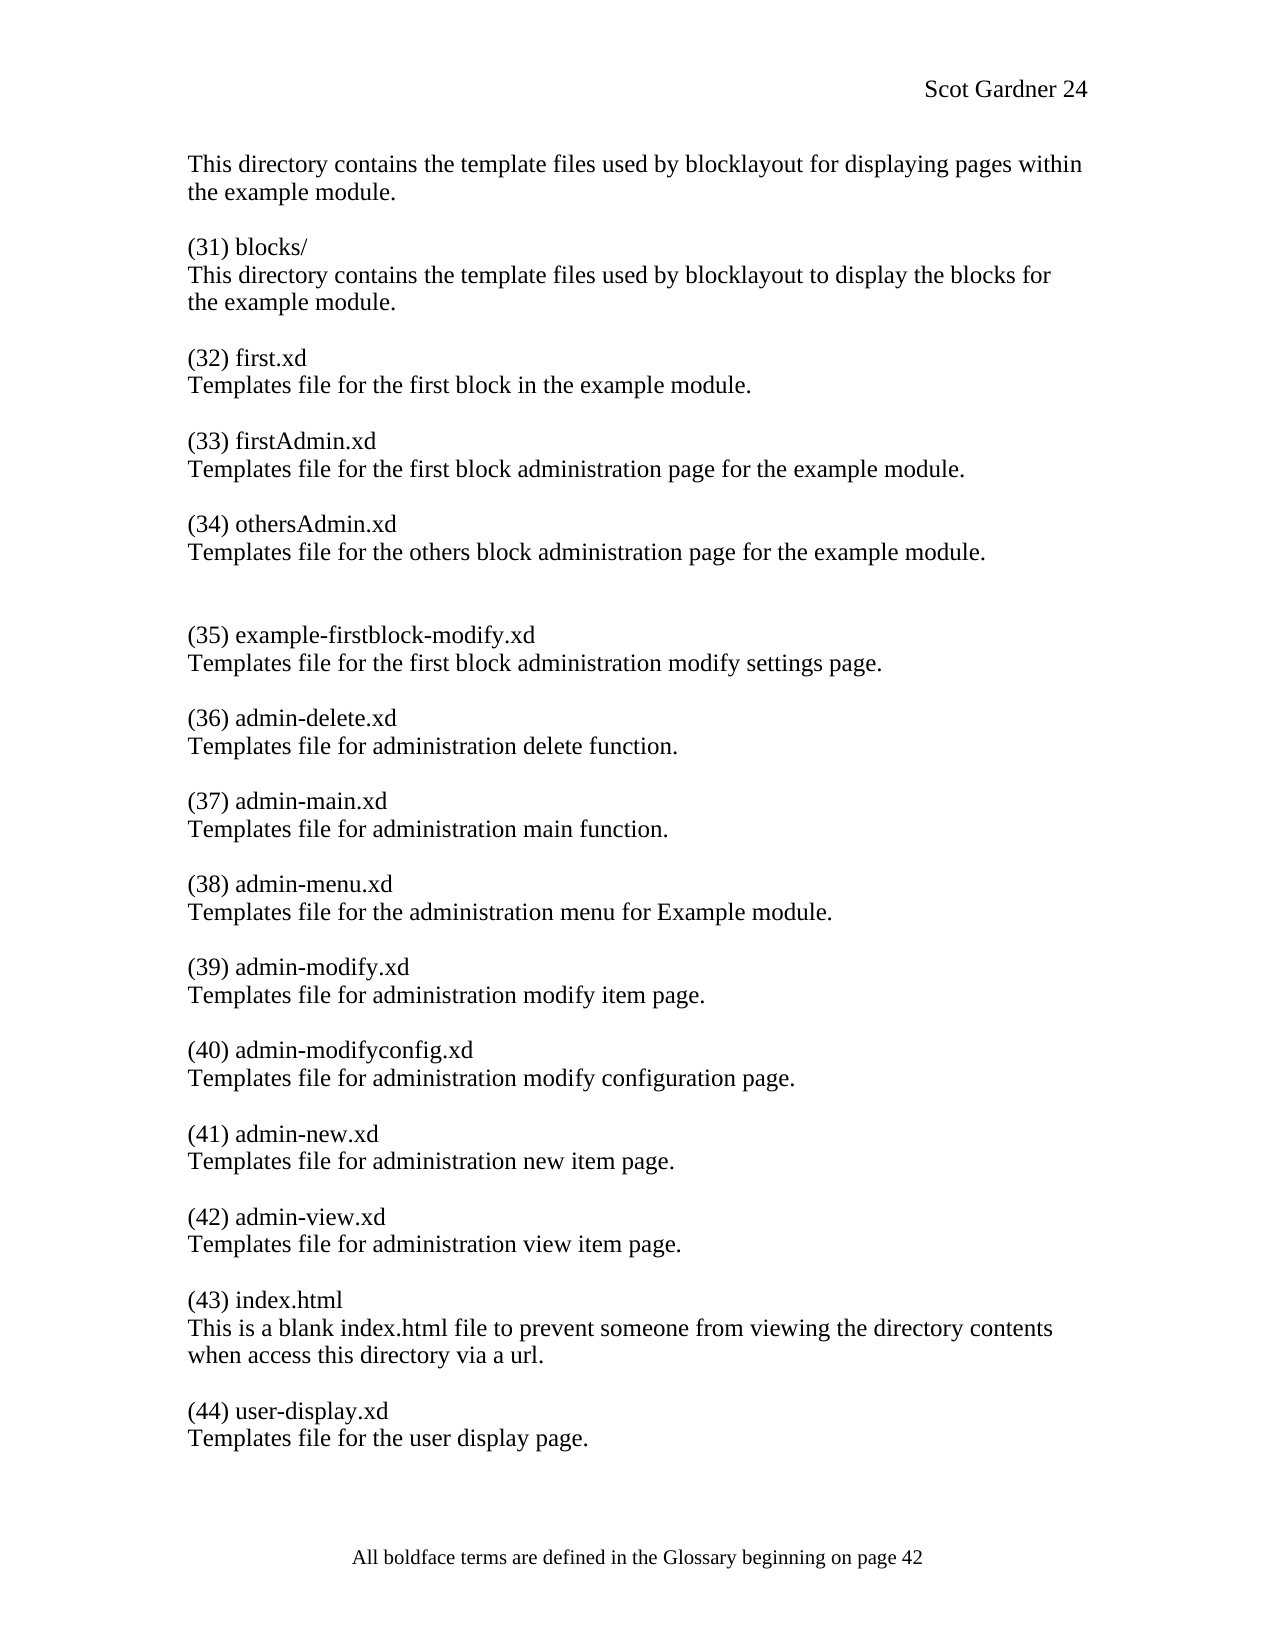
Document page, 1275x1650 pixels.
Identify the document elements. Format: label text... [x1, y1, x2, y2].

text (32) first.xd [187, 344, 1087, 372]
text Templates file for administration modify configuration page. [187, 1064, 1087, 1092]
text (38) admin-menu.xd [187, 870, 1087, 898]
text This directory contains the template files used by blocklayout to display the blocks for the example module. [187, 261, 1087, 316]
text Templates file for administration modify item page. [187, 981, 1087, 1009]
text This is a blank index.html file to prevent someone from viewing the directory contents when access this directory via a url. [187, 1314, 1087, 1369]
text Templates file for administration view item page. [187, 1231, 1087, 1258]
text (34) othersAdmin.xd [187, 510, 1087, 538]
text (33) firstAdmin.xd [187, 427, 1087, 455]
text (37) admin-main.xd [187, 787, 1087, 815]
text (40) admin-modifyconfig.xd [187, 1037, 1087, 1064]
text (31) blocks/ [187, 233, 1087, 261]
text Templates file for the first block in the example module. [187, 372, 1087, 399]
text Templates file for the others block administration page for the example module. [187, 538, 1087, 566]
text (43) index.html [187, 1286, 1087, 1314]
text Templates file for administration new item page. [187, 1147, 1087, 1175]
text Templates file for administration delete function. [187, 732, 1087, 759]
text (42) admin-view.xd [187, 1203, 1087, 1231]
text (41) admin-new.xd [187, 1120, 1087, 1147]
text (39) admin-modify.xd [187, 953, 1087, 981]
text Templates file for the administration menu for Example module. [187, 898, 1087, 926]
text (35) example-firstblock-modify.xd [187, 621, 1087, 649]
text (36) admin-delete.xd [187, 704, 1087, 732]
text Templates file for the first block administration page for the example module. [187, 455, 1087, 482]
text Templates file for the first block administration modify settings page. [187, 649, 1087, 676]
text (44) user-display.xd [187, 1397, 1087, 1424]
text Templates file for the user display page. [187, 1424, 1087, 1452]
text Templates file for administration main function. [187, 815, 1087, 843]
text This directory contains the template files used by blocklayout for displaying pages within the example module. [187, 150, 1087, 205]
